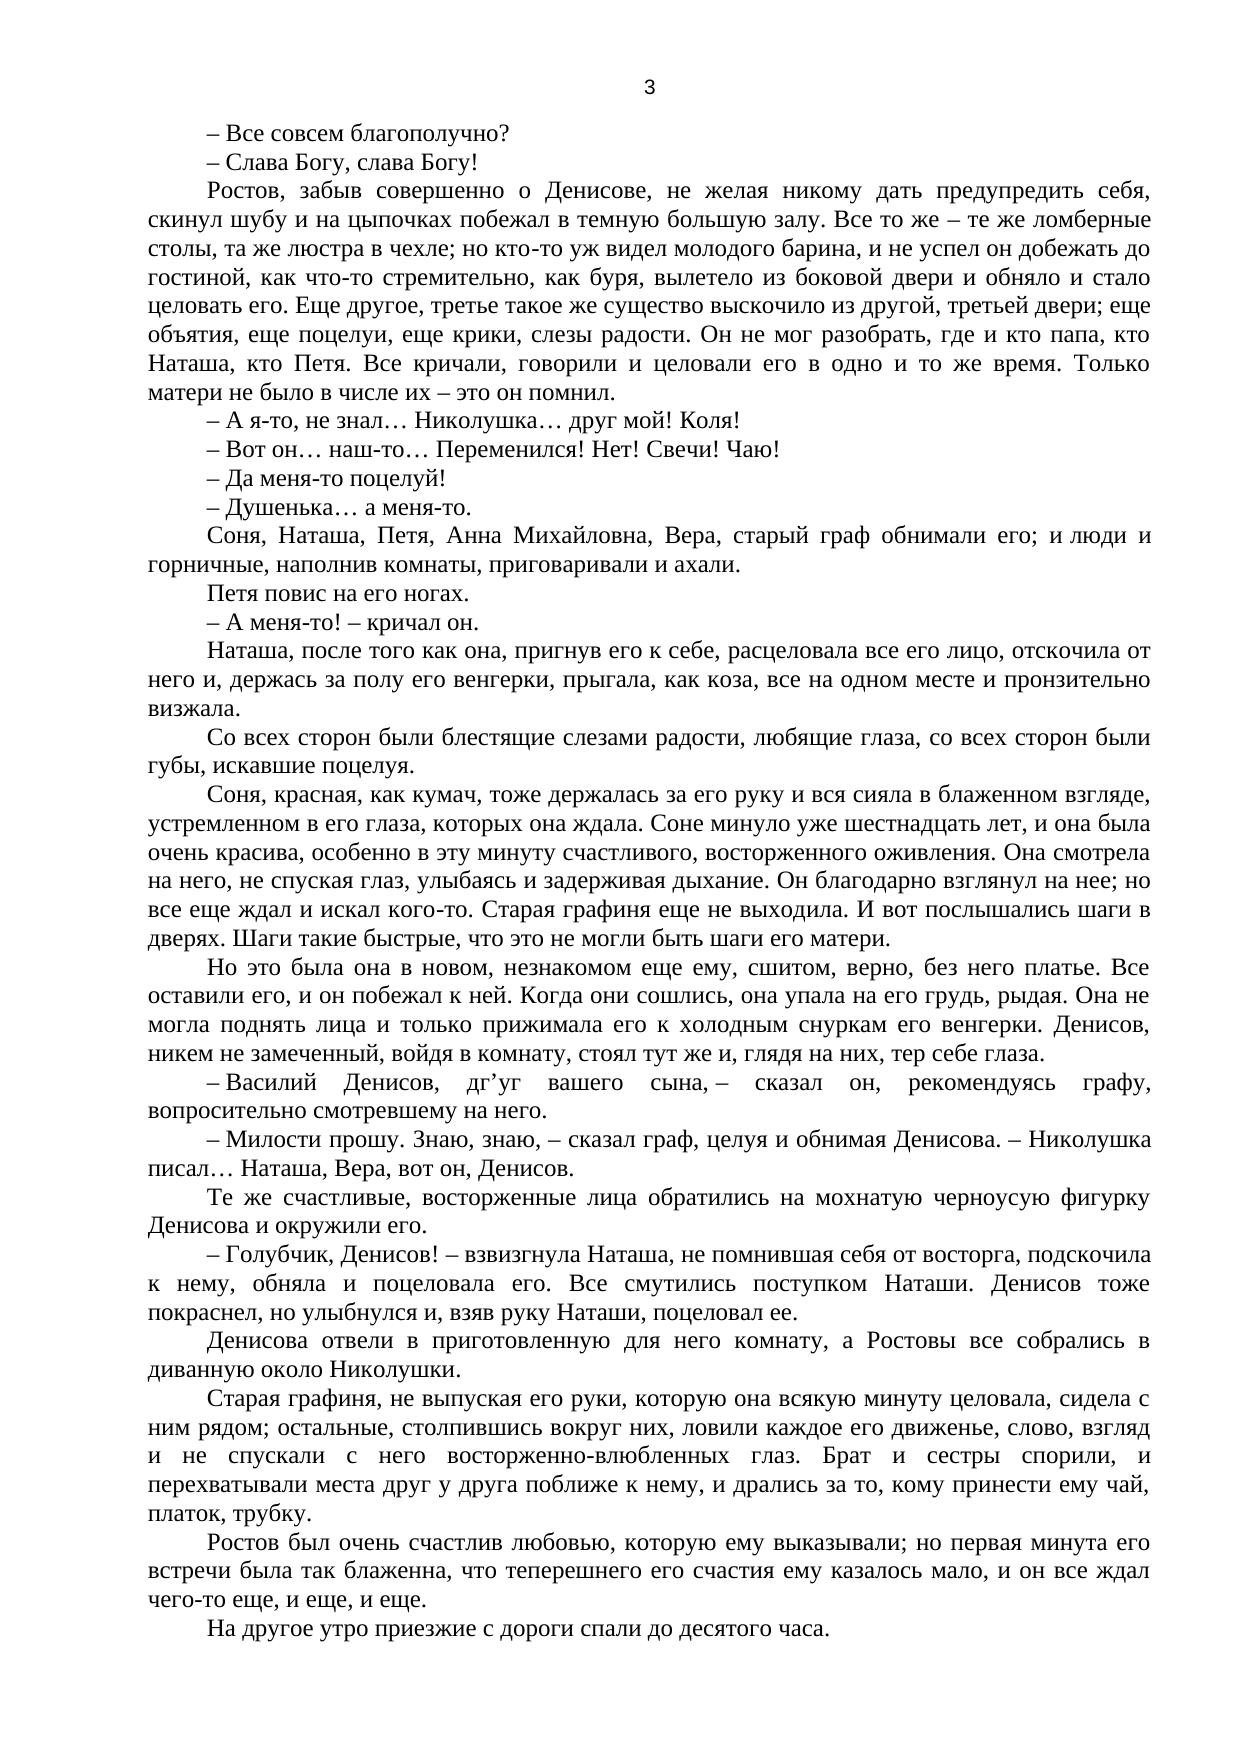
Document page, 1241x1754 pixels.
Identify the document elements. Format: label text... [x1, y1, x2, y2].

text – А я‑то, не знал… Николушка… друг мой! Коля! [148, 406, 1152, 434]
text Денисова отвели в приготовленную для него комнату, а Ростовы все собрались в диванную около Николушки. [148, 1326, 1152, 1383]
text Соня, Наташа, Петя, Анна Михайловна, Вера, старый граф обнимали его; и люди и горничные, наполнив комнаты, приговаривали и ахали. [148, 521, 1152, 578]
text – А меня‑то! – кричал он. [148, 607, 1152, 636]
text Те же счастливые, восторженные лица обратились на мохнатую черноусую фигурку Денисова и окружили его. [148, 1182, 1152, 1239]
text – Милости прошу. Знаю, знаю, – сказал граф, целуя и обнимая Денисова. – Николушка писал… Наташа, Вера, вот он, Денисов. [148, 1124, 1152, 1182]
text На другое утро приезжие с дороги спали до десятого часа. [148, 1613, 1152, 1642]
text – Вот он… наш‑то… Переменился! Нет! Свечи! Чаю! [148, 434, 1152, 463]
text – Василий Денисов, дг’уг вашего сына, – сказал он, рекомендуясь графу, вопросительно смотревшему на него. [148, 1067, 1152, 1124]
text Со всех сторон были блестящие слезами радости, любящие глаза, со всех сторон были губы, искавшие поцелуя. [148, 722, 1152, 779]
text – Да меня‑то поцелуй! [148, 463, 1152, 492]
text Но это была она в новом, незнакомом еще ему, сшитом, верно, без него платье. Все оставили его, и он побежал к ней. Когда они сошлись, она упала на его грудь, рыдая. Она не могла поднять лица и только прижимала его к холодным снуркам его венгерки. Денисов, никем не замеченный, войдя в комнату, стоял тут же и, глядя на них, тер себе глаза. [148, 952, 1152, 1067]
text Старая графиня, не выпуская его руки, которую она всякую минуту целовала, сидела с ним рядом; остальные, столпившись вокруг них, ловили каждое его движенье, слово, взгляд и не спускали с него восторженно‑влюбленных глаз. Брат и сестры спорили, и перехватывали места друг у друга поближе к нему, и дрались за то, кому принести ему чай, платок, трубку. [148, 1383, 1152, 1527]
text Ростов был очень счастлив любовью, которую ему выказывали; но первая минута его встречи была так блаженна, что теперешнего его счастия ему казалось мало, и он все ждал чего‑то еще, и еще, и еще. [148, 1527, 1152, 1613]
text Петя повис на его ногах. [148, 578, 1152, 607]
text – Слава Богу, слава Богу! [148, 147, 1152, 176]
text Ростов, забыв совершенно о Денисове, не желая никому дать предупредить себя, скинул шубу и на цыпочках побежал в темную большую залу. Все то же – те же ломберные столы, та же люстра в чехле; но кто‑то уж видел молодого барина, и не успел он добежать до гостиной, как что‑то стремительно, как буря, вылетело из боковой двери и обняло и стало целовать его. Еще другое, третье такое же существо выскочило из другой, третьей двери; еще объятия, еще поцелуи, еще крики, слезы радости. Он не мог разобрать, где и кто папа, кто Наташа, кто Петя. Все кричали, говорили и целовали его в одно и то же время. Только матери не было в числе их – это он помнил. [148, 176, 1152, 406]
text Соня, красная, как кумач, тоже держалась за его руку и вся сияла в блаженном взгляде, устремленном в его глаза, которых она ждала. Соне минуло уже шестнадцать лет, и она была очень красива, особенно в эту минуту счастливого, восторженного оживления. Она смотрела на него, не спуская глаз, улыбаясь и задерживая дыхание. Он благодарно взглянул на нее; но все еще ждал и искал кого‑то. Старая графиня еще не выходила. И вот послышались шаги в дверях. Шаги такие быстрые, что это не могли быть шаги его матери. [148, 779, 1152, 952]
text Наташа, после того как она, пригнув его к себе, расцеловала все его лицо, отскочила от него и, держась за полу его венгерки, прыгала, как коза, все на одном месте и пронзительно визжала. [148, 636, 1152, 722]
text – Все совсем благополучно? [148, 118, 1152, 147]
text – Голубчик, Денисов! – взвизгнула Наташа, не помнившая себя от восторга, подскочила к нему, обняла и поцеловала его. Все смутились поступком Наташи. Денисов тоже покраснел, но улыбнулся и, взяв руку Наташи, поцеловал ее. [148, 1239, 1152, 1326]
text – Душенька… а меня‑то. [148, 492, 1152, 521]
